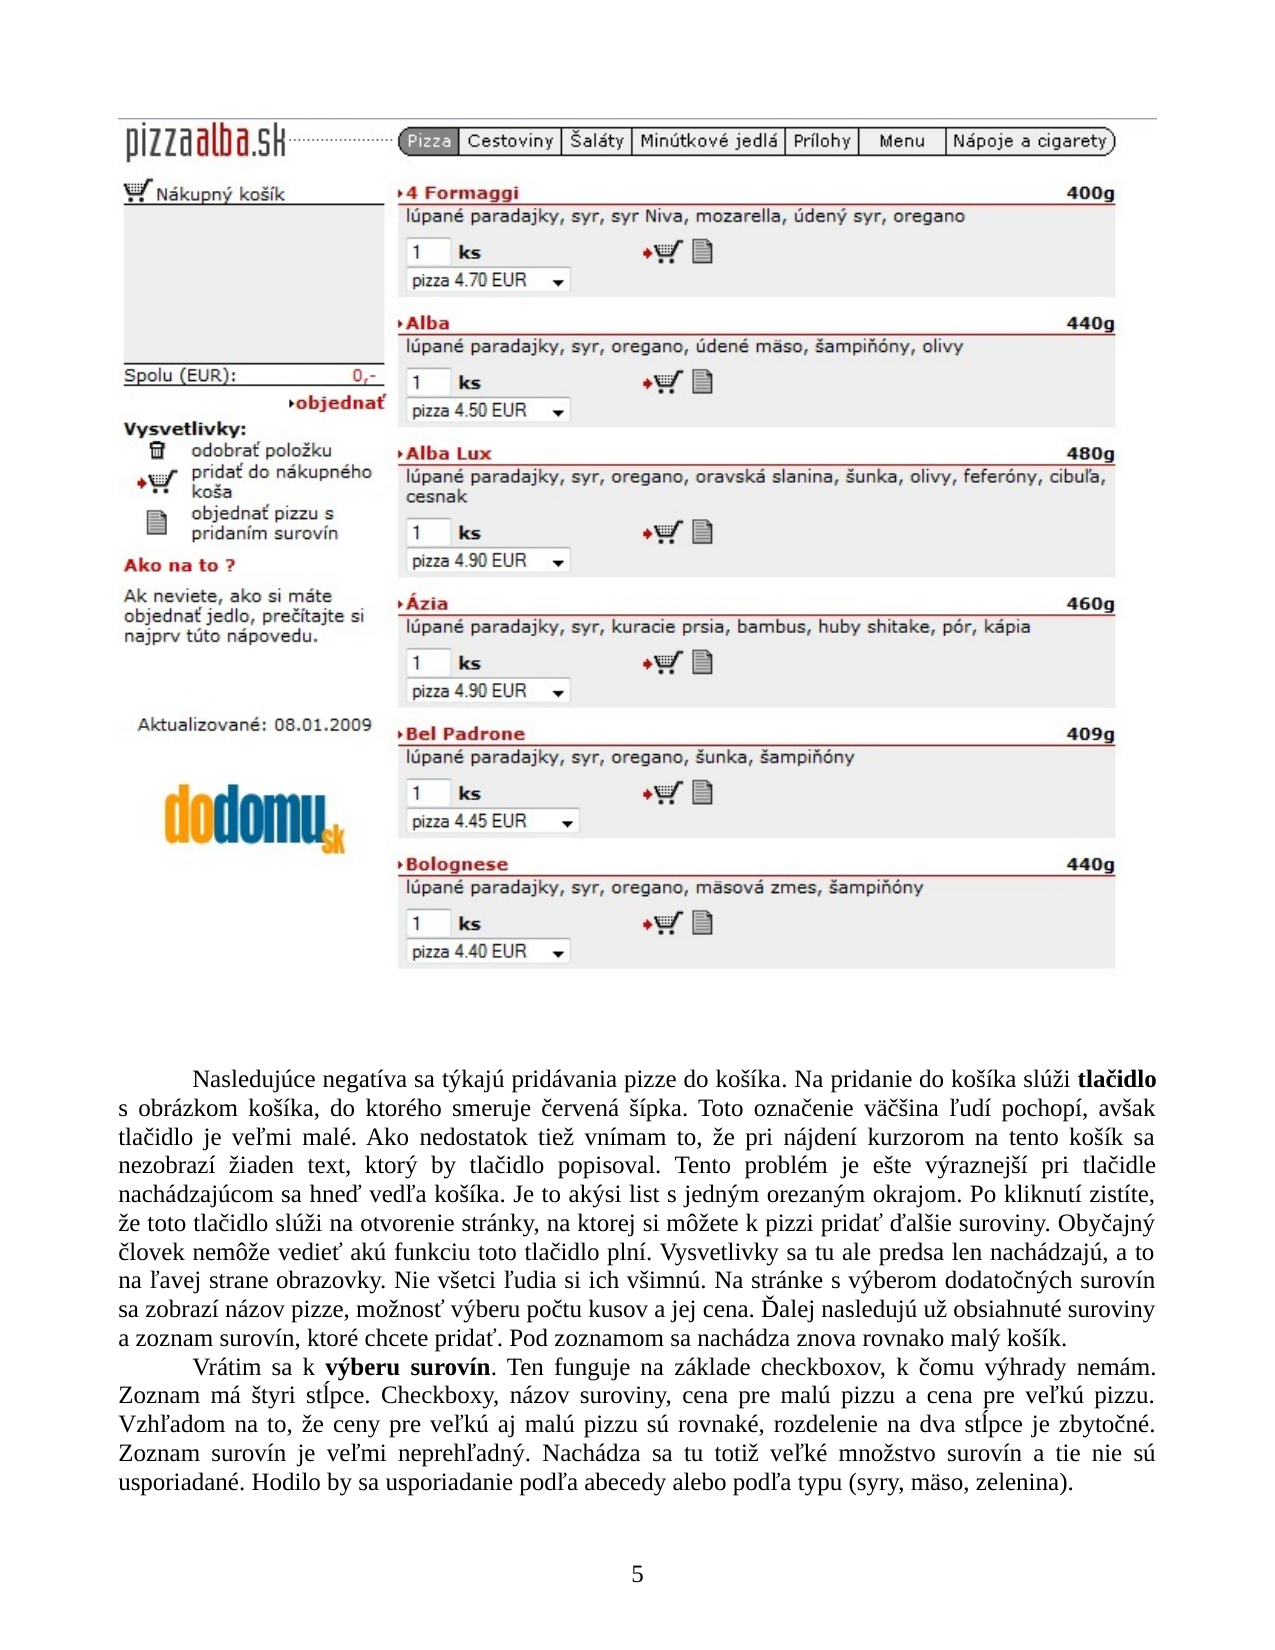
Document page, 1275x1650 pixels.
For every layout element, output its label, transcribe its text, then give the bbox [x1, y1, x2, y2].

text Nasledujúce negatíva sa týkajú pridávania pizze do košíka. Na pridanie do košíka slúži tlačidlo s obrázkom košíka, do ktorého smeruje červená šípka. Toto označenie väčšina ľudí pochopí, avšak tlačidlo je veľmi malé. Ako nedostatok tiež vnímam to, že pri nájdení kurzorom na tento košík sa nezobrazí žiaden text, ktorý by tlačidlo popisoval. Tento problém je ešte výraznejší pri tlačidle nachádzajúcom sa hneď vedľa košíka. Je to akýsi list s jedným orezaným okrajom. Po kliknutí zistíte, že toto tlačidlo slúži na otvorenie stránky, na ktorej si môžete k pizzi pridať ďalšie suroviny. Obyčajný človek nemôže vedieť akú funkciu toto tlačidlo plní. Vysvetlivky sa tu ale predsa len nachádzajú, a to na ľavej strane obrazovky. Nie všetci ľudia si ich všimnú. Na stránke s výberom dodatočných surovín sa zobrazí názov pizze, možnosť výberu počtu kusov a jej cena. Ďalej nasledujú už obsiahnuté suroviny a zoznam surovín, ktoré chcete pridať. Pod zoznamom sa nachádza znova rovnako malý košík. [118, 1064, 1157, 1352]
picture [118, 118, 1157, 1007]
text Vrátim sa k výberu surovín. Ten funguje na základe checkboxov, k čomu výhrady nemám. Zoznam má štyri stĺpce. Checkboxy, názov suroviny, cena pre malú pizzu a cena pre veľkú pizzu. Vzhľadom na to, že ceny pre veľkú aj malú pizzu sú rovnaké, rozdelenie na dva stĺpce je zbytočné. Zoznam surovín je veľmi neprehľadný. Nachádza sa tu totiž veľké množstvo surovín a tie nie sú usporiadané. Hodilo by sa usporiadanie podľa abecedy alebo podľa typu (syry, mäso, zelenina). [118, 1352, 1157, 1495]
